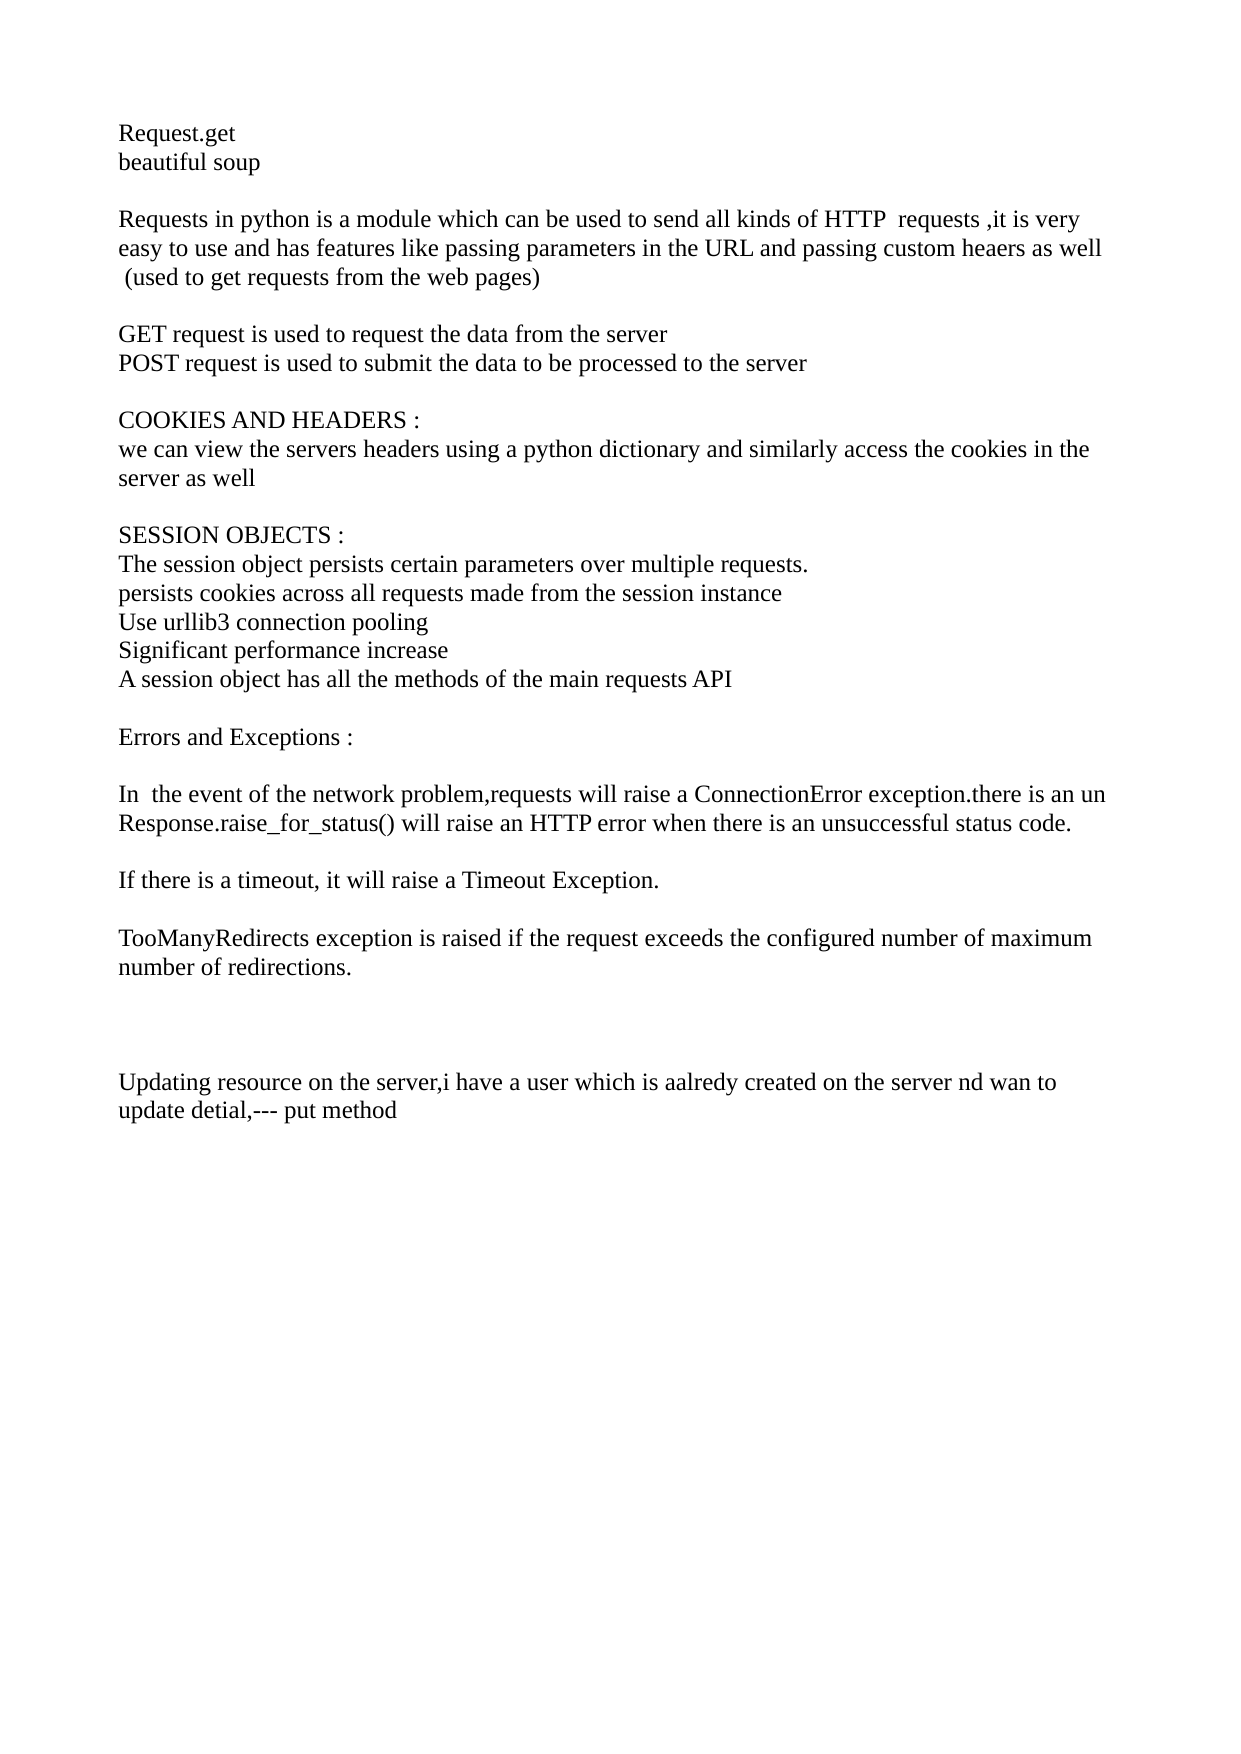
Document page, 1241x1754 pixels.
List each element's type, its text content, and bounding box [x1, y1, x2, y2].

text Significant performance increase [118, 636, 1122, 664]
text Response.raise_for_status() will raise an HTTP error when there is an unsuccessful status code. [118, 808, 1122, 837]
text TooManyRedirects exception is raised if the request exceeds the configured number of maximum number of redirections. [118, 923, 1122, 981]
text Requests in python is a module which can be used to send all kinds of HTTP requests ,it is very easy to use and has features like passing parameters in the URL and passing custom heaers as well [118, 204, 1122, 262]
text Use urllib3 connection pooling [118, 607, 1122, 636]
text A session object has all the methods of the main requests API [118, 664, 1122, 693]
text GET request is used to request the data from the server [118, 319, 1122, 348]
text Updating resource on the server,i have a user which is aalredy created on the server nd wan to update detial,--- put method [118, 1067, 1122, 1124]
text we can view the servers headers using a python dictionary and similarly access the cookies in the server as well [118, 434, 1122, 492]
text COOKIES AND HEADERS : [118, 406, 1122, 434]
text If there is a timeout, it will raise a Timeout Exception. [118, 866, 1122, 894]
text The session object persists certain parameters over multiple requests. [118, 549, 1122, 578]
text beautiful soup [118, 147, 1122, 176]
text In the event of the network problem,requests will raise a ConnectionError exception.there is an un [118, 779, 1122, 808]
text persists cookies across all requests made from the session instance [118, 578, 1122, 607]
text SESSION OBJECTS : [118, 521, 1122, 549]
text Request.get [118, 118, 1122, 147]
text (used to get requests from the web pages) [118, 262, 1122, 291]
text POST request is used to submit the data to be processed to the server [118, 348, 1122, 377]
text Errors and Exceptions : [118, 722, 1122, 779]
